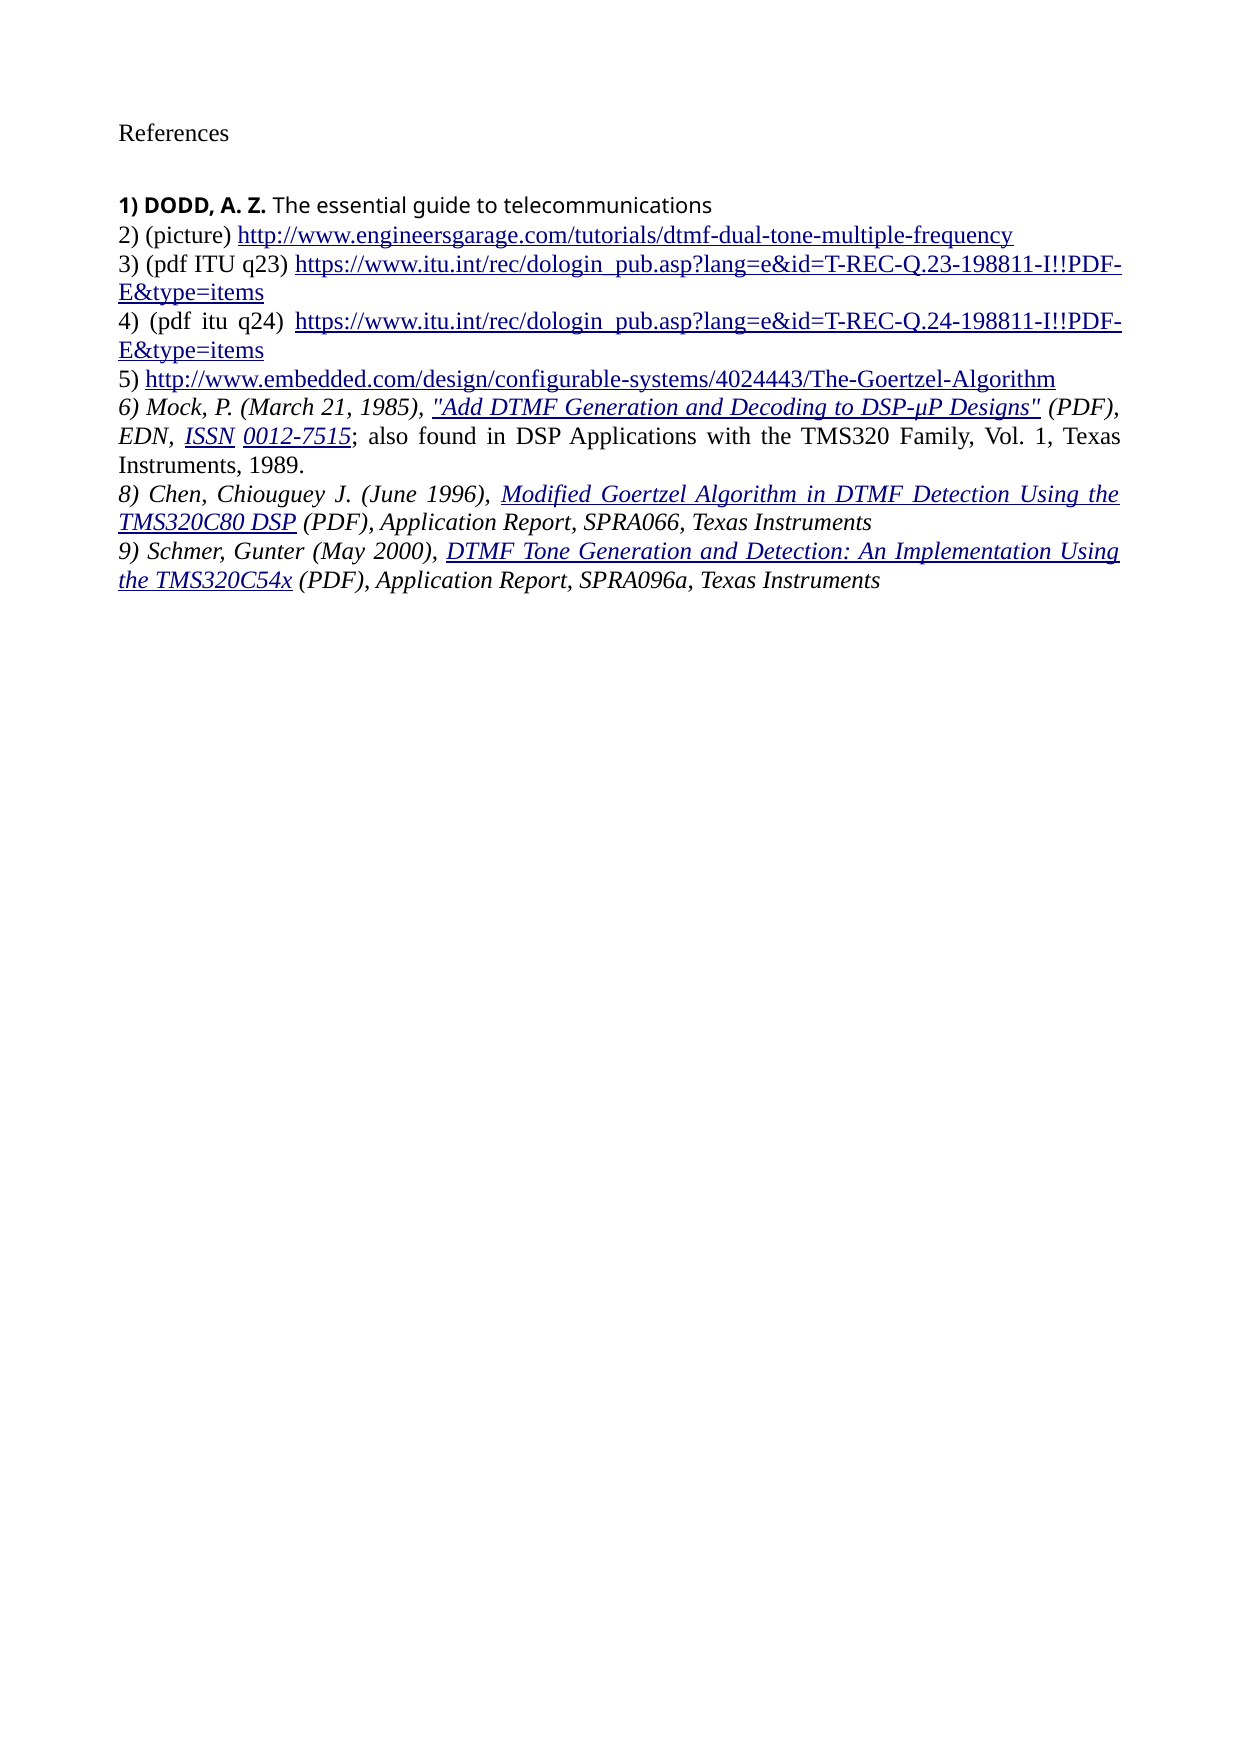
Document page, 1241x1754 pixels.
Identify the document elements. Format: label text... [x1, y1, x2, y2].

text References [118, 118, 1122, 147]
text 4) (pdf itu q24) https://www.itu.int/rec/dologin_pub.asp?lang=e&id=T-REC-Q.24-198811-I!!PDF-E&type=items [118, 306, 1122, 364]
text 8) Chen, Chiouguey J. (June 1996), Modified Goertzel Algorithm in DTMF Detection Using the TMS320C80 DSP (PDF), Application Report, SPRA066, Texas Instruments [118, 479, 1122, 536]
text 5) http://www.embedded.com/design/configurable-systems/4024443/The-Goertzel-Algorithm [118, 364, 1122, 392]
text 2) (picture) http://www.engineersgarage.com/tutorials/dtmf-dual-tone-multiple-frequency [118, 220, 1122, 249]
text 3) (pdf ITU q23) https://www.itu.int/rec/dologin_pub.asp?lang=e&id=T-REC-Q.23-198811-I!!PDF-E&type=items [118, 249, 1122, 306]
subtitle 1) DODD, A. Z. The essential guide to telecommunications [118, 190, 1122, 220]
text 9) Schmer, Gunter (May 2000), DTMF Tone Generation and Detection: An Implementation Using the TMS320C54x (PDF), Application Report, SPRA096a, Texas Instruments [118, 536, 1122, 594]
text 6) Mock, P. (March 21, 1985), "Add DTMF Generation and Decoding to DSP-μP Designs" (PDF), EDN, ISSN 0012-7515; also found in DSP Applications with the TMS320 Family, Vol. 1, Texas Instruments, 1989. [118, 392, 1122, 479]
